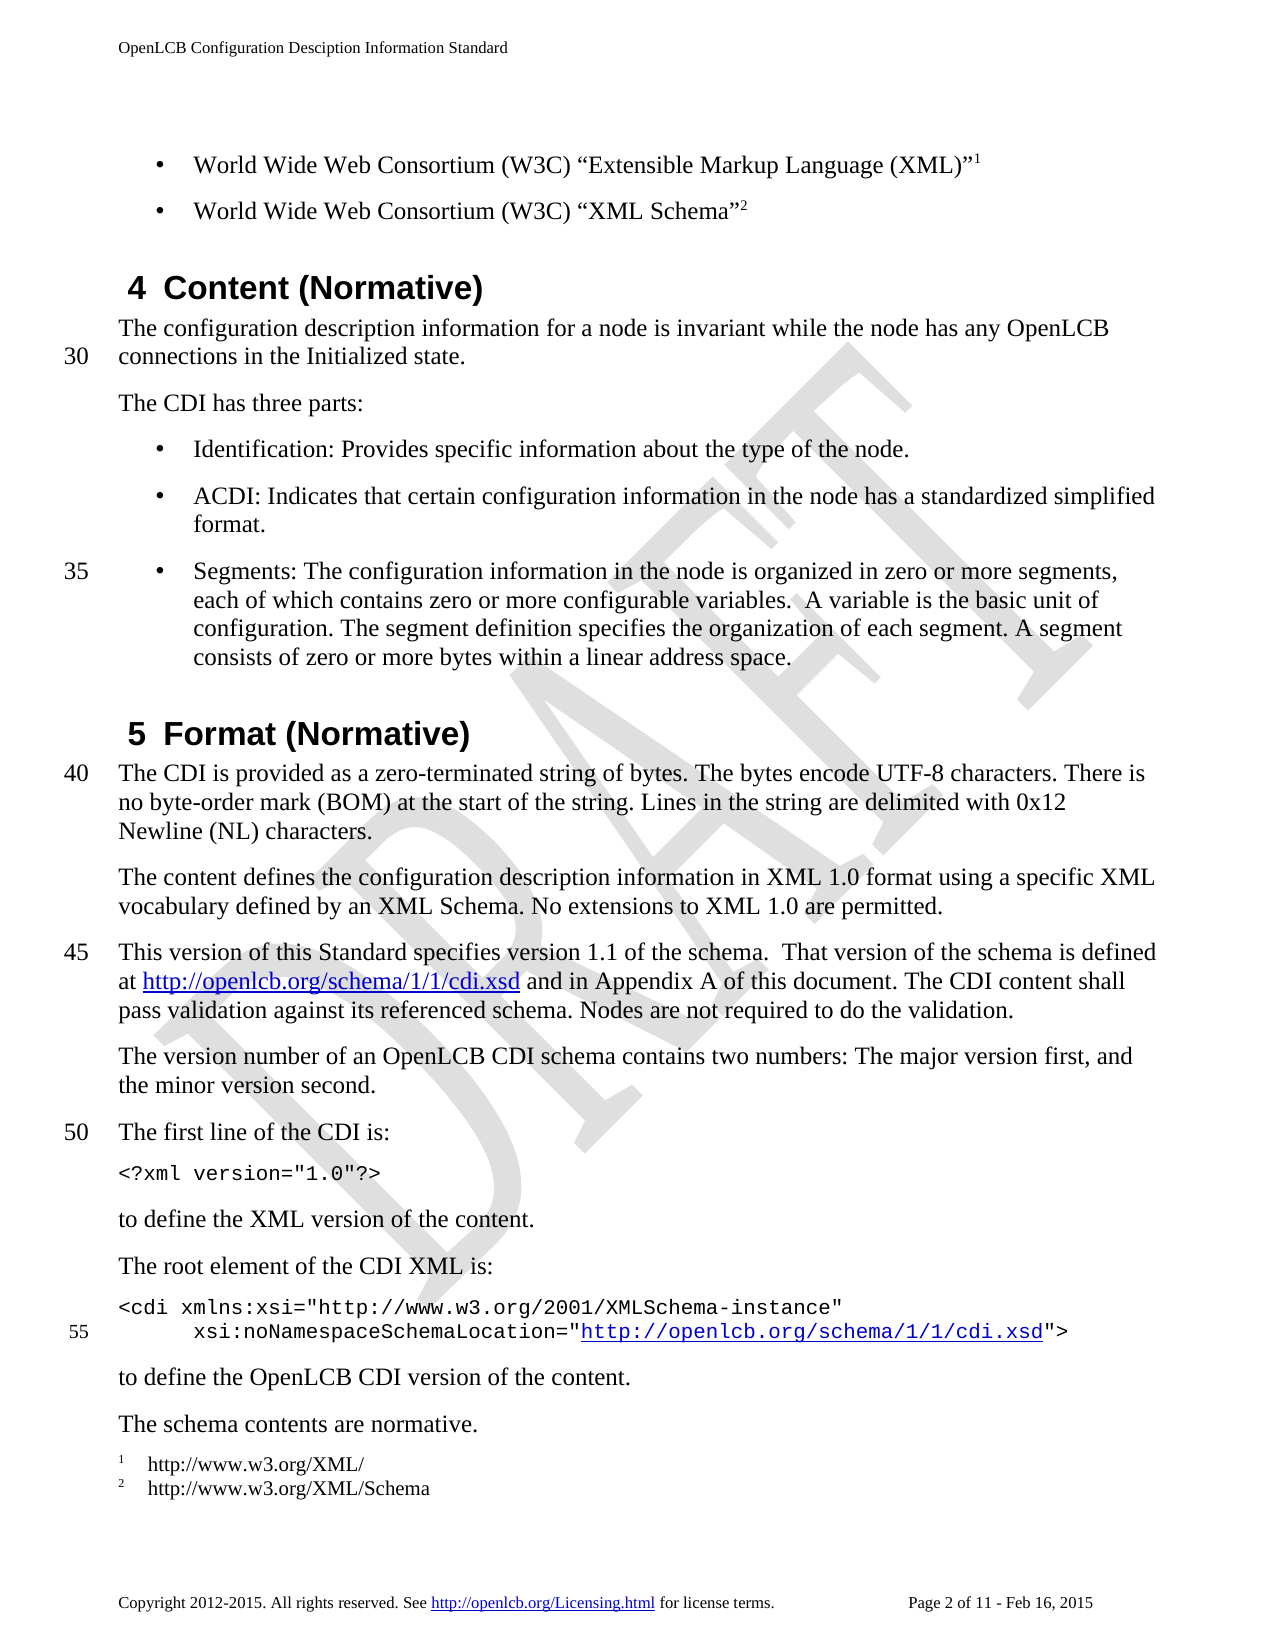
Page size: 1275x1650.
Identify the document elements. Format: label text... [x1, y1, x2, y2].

text The schema contents are normative. [118, 1409, 1157, 1438]
text The CDI has three parts: [118, 388, 800, 417]
list ACDI: Indicates that certain configuration information in the node has a standardized simplified format. [156, 481, 707, 538]
text The configuration description information for a node is invariant while the node has any OpenLCB connections in the Initialized state. [118, 313, 1157, 370]
list Segments: The configuration information in the node is organized in zero or more segments, each of which contains zero or more configurable variables. A variable is the basic unit of configuration. The segment definition specifies the organization of each segment. A segment consists of zero or more bytes within a linear address space. [960, 556, 1157, 671]
text to define the XML version of the content. [400, 1204, 491, 1233]
text The CDI is provided as a zero-terminated string of bytes. The bytes encode UTF-8 characters. There is no byte-order mark (BOM) at the start of the string. Lines in the string are delimited with 0x12 Newline (NL) characters. [683, 758, 882, 844]
text to define the XML version of the content. [118, 1204, 386, 1233]
text The first line of the CDI is: [118, 1117, 298, 1145]
text [815, 388, 1157, 417]
text The root element of the CDI XML is: [118, 1251, 429, 1280]
text <cdi xmlns:xsi="http://www.w3.org/2001/XMLSchema-instance" xsi:noNamespaceSchemaLocation="http://openlcb.org/schema/1/1/cdi.xsd"> [118, 1297, 1157, 1345]
list http://www.w3.org/XML/ [118, 1452, 1157, 1476]
list ACDI: Indicates that certain configuration information in the node has a standardized simplified format. [719, 481, 899, 538]
subtitle Format (Normative) [118, 714, 561, 752]
text <?xml version="1.0"?> [118, 1163, 340, 1187]
text The first line of the CDI is: [313, 1117, 481, 1145]
text The content defines the configuration description information in XML 1.0 format using a specific XML vocabulary defined by an XML Schema. No extensions to XML 1.0 are permitted. [674, 862, 816, 920]
text The content defines the configuration description information in XML 1.0 format using a specific XML vocabulary defined by an XML Schema. No extensions to XML 1.0 are permitted. [118, 862, 383, 920]
subtitle [618, 714, 812, 752]
text The content defines the configuration description information in XML 1.0 format using a specific XML vocabulary defined by an XML Schema. No extensions to XML 1.0 are permitted. [514, 862, 677, 920]
text The version number of an OpenLCB CDI schema contains two numbers: The major version first, and the minor version second. [441, 1041, 562, 1099]
text <?xml version="1.0"?> [359, 1163, 494, 1187]
text The first line of the CDI is: [500, 1117, 584, 1145]
text The version number of an OpenLCB CDI schema contains two numbers: The major version first, and the minor version second. [118, 1041, 252, 1099]
subtitle [555, 714, 618, 752]
list Identification: Provides specific information about the type of the node. [838, 434, 1157, 463]
text <?xml version="1.0"?> [519, 1163, 1157, 1187]
list Segments: The configuration information in the node is organized in zero or more segments, each of which contains zero or more configurable variables. A variable is the basic unit of configuration. The segment definition specifies the organization of each segment. A segment consists of zero or more bytes within a linear address space. [156, 556, 731, 671]
subtitle Content (Normative) [118, 268, 1157, 306]
text The CDI is provided as a zero-terminated string of bytes. The bytes encode UTF-8 characters. There is no byte-order mark (BOM) at the start of the string. Lines in the string are delimited with 0x12 Newline (NL) characters. [586, 758, 701, 844]
subtitle [817, 714, 1157, 752]
text The version number of an OpenLCB CDI schema contains two numbers: The major version first, and the minor version second. [547, 1041, 1157, 1099]
text The CDI is provided as a zero-terminated string of bytes. The bytes encode UTF-8 characters. There is no byte-order mark (BOM) at the start of the string. Lines in the string are delimited with 0x12 Newline (NL) characters. [118, 758, 625, 844]
list Segments: The configuration information in the node is organized in zero or more segments, each of which contains zero or more configurable variables. A variable is the basic unit of configuration. The segment definition specifies the organization of each segment. A segment consists of zero or more bytes within a linear address space. [665, 556, 1032, 671]
list World Wide Web Consortium (W3C) “XML Schema” [156, 196, 1157, 225]
text to define the OpenLCB CDI version of the content. [118, 1362, 1157, 1391]
text This version of this Standard specifies version 1.1 of the schema. That version of the schema is defined at http://openlcb.org/schema/1/1/cdi.xsd and in Appendix A of this document. The CDI content shall pass validation against its referenced schema. Nodes are not required to do the validation. [502, 972, 629, 1024]
list World Wide Web Consortium (W3C) “Extensible Markup Language (XML)” [156, 150, 1157, 179]
text This version of this Standard specifies version 1.1 of the schema. That version of the schema is defined at http://openlcb.org/schema/1/1/cdi.xsd and in Appendix A of this document. The CDI content shall pass validation against its referenced schema. Nodes are not required to do the validation. [710, 937, 1157, 1024]
text The content defines the configuration description information in XML 1.0 format using a specific XML vocabulary defined by an XML Schema. No extensions to XML 1.0 are permitted. [368, 862, 514, 920]
list Identification: Provides specific information about the type of the node. [765, 434, 824, 463]
text The content defines the configuration description information in XML 1.0 format using a specific XML vocabulary defined by an XML Schema. No extensions to XML 1.0 are permitted. [820, 862, 1157, 920]
text to define the XML version of the content. [507, 1204, 1157, 1233]
text The root element of the CDI XML is: [460, 1251, 1157, 1280]
text The CDI is provided as a zero-terminated string of bytes. The bytes encode UTF-8 characters. There is no byte-order mark (BOM) at the start of the string. Lines in the string are delimited with 0x12 Newline (NL) characters. [861, 758, 1157, 844]
list Identification: Provides specific information about the type of the node. [156, 434, 754, 463]
text The first line of the CDI is: [595, 1117, 1157, 1145]
list ACDI: Indicates that certain configuration information in the node has a standardized simplified format. [885, 481, 1157, 538]
text This version of this Standard specifies version 1.1 of the schema. That version of the schema is defined at http://openlcb.org/schema/1/1/cdi.xsd and in Appendix A of this document. The CDI content shall pass validation against its referenced schema. Nodes are not required to do the validation. [118, 937, 454, 1024]
list http://www.w3.org/XML/Schema [118, 1476, 1157, 1500]
text This version of this Standard specifies version 1.1 of the schema. That version of the schema is defined at http://openlcb.org/schema/1/1/cdi.xsd and in Appendix A of this document. The CDI content shall pass validation against its referenced schema. Nodes are not required to do the validation. [541, 937, 721, 1016]
text The version number of an OpenLCB CDI schema contains two numbers: The major version first, and the minor version second. [237, 1041, 449, 1099]
